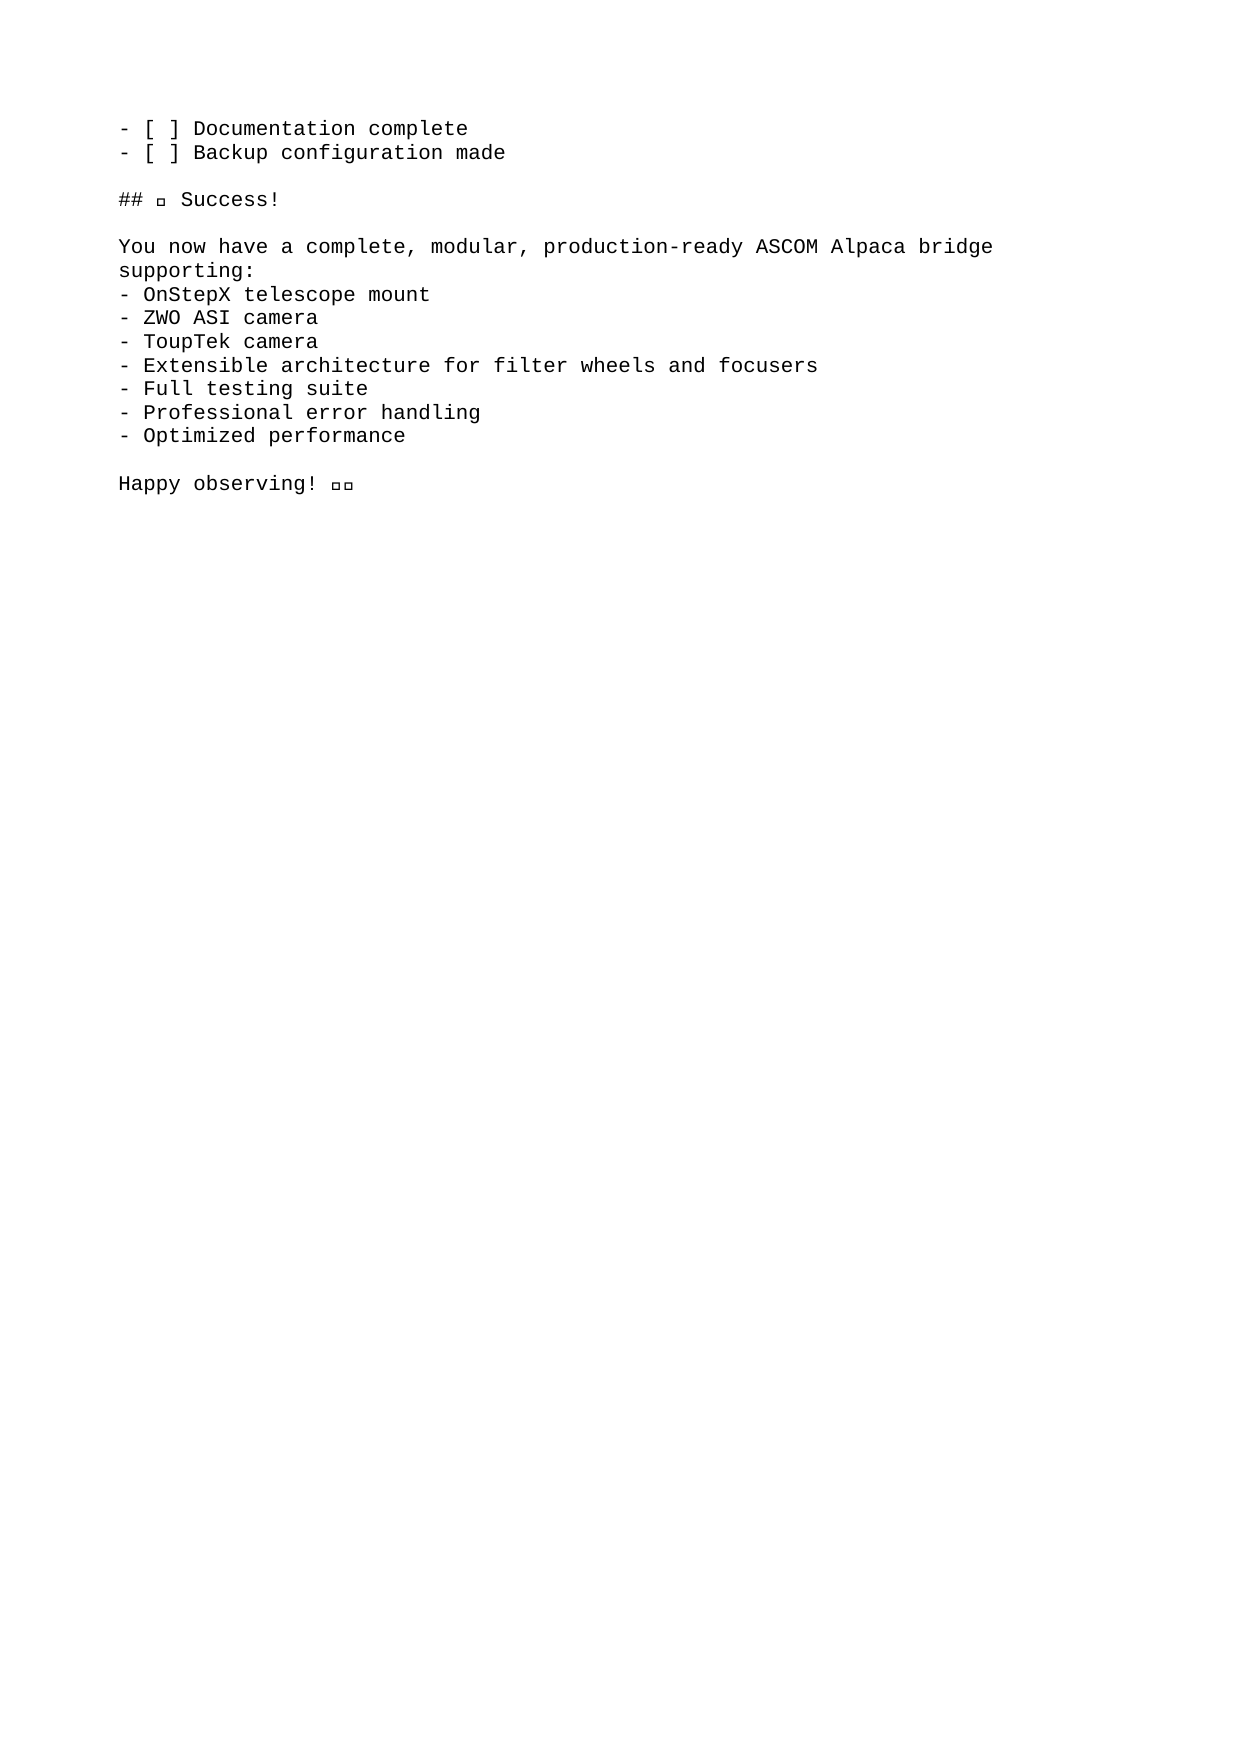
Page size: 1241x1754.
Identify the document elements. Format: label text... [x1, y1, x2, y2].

text - [ ] Backup configuration made [118, 142, 1122, 165]
text - ZWO ASI camera [118, 307, 1122, 331]
text Happy observing! 🔭✨ [118, 473, 1122, 496]
text - OnStepX telescope mount [118, 284, 1122, 307]
text You now have a complete, modular, production-ready ASCOM Alpaca bridge supporting: [118, 236, 1122, 284]
text ## 🎉 Success! [118, 189, 1122, 213]
text - Full testing suite [118, 378, 1122, 402]
text - [ ] Documentation complete [118, 118, 1122, 142]
text - Optimized performance [118, 426, 1122, 449]
text - Extensible architecture for filter wheels and focusers [118, 354, 1122, 378]
text - ToupTek camera [118, 331, 1122, 354]
text - Professional error handling [118, 402, 1122, 426]
